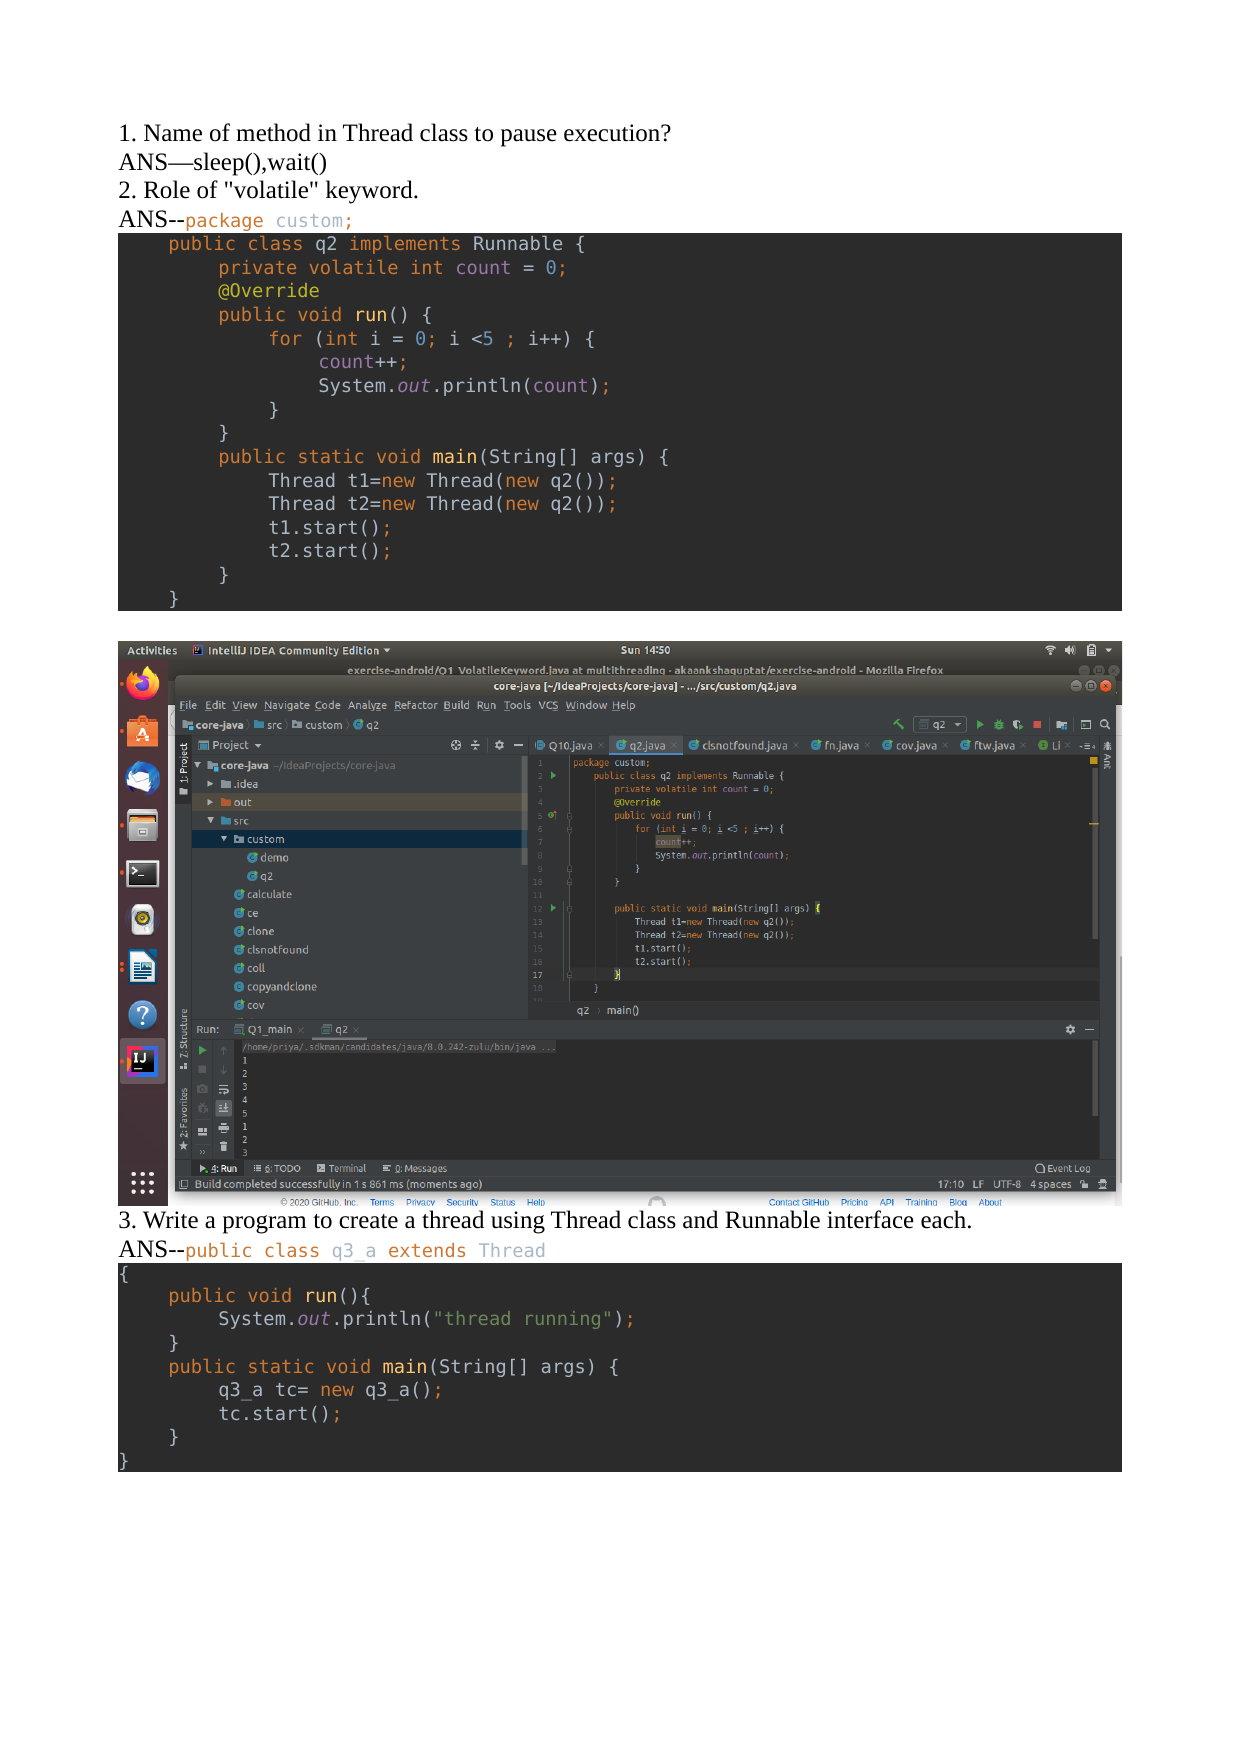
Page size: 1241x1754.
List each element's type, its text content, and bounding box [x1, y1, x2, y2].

text t2.start(); [118, 541, 1122, 564]
text } [118, 1427, 1122, 1450]
text public class q2 implements Runnable { [118, 233, 1122, 257]
text ANS--package custom; [118, 204, 1122, 233]
picture [118, 641, 1123, 1206]
text public void run() { [118, 304, 1122, 328]
text } [118, 588, 1122, 611]
text System.out.println(count); [118, 375, 1122, 399]
text @Override [118, 280, 1122, 304]
text Thread t2=new Thread(new q2()); [118, 493, 1122, 517]
text 3. Write a program to create a thread using Thread class and Runnable interface each. [118, 1206, 1122, 1234]
text 1. Name of method in Thread class to pause execution? [118, 118, 1122, 147]
text public static void main(String[] args) { [118, 1356, 1122, 1379]
text t1.start(); [118, 517, 1122, 541]
text for (int i = 0; i <5 ; i++) { [118, 328, 1122, 351]
text public static void main(String[] args) { [118, 446, 1122, 469]
text q3_a tc= new q3_a(); [118, 1379, 1122, 1403]
text Thread t1=new Thread(new q2()); [118, 469, 1122, 493]
text ANS--public class q3_a extends Thread [118, 1234, 1122, 1263]
text private volatile int count = 0; [118, 257, 1122, 280]
text { [118, 1263, 1122, 1285]
text tc.start(); [118, 1403, 1122, 1427]
text public void run(){ [118, 1285, 1122, 1308]
text ANS—sleep(),wait() 2. Role of "volatile" keyword. [118, 147, 1122, 204]
text } [118, 1332, 1122, 1356]
text count++; [118, 351, 1122, 375]
text } [118, 1450, 1122, 1472]
text } [118, 422, 1122, 446]
text } [118, 564, 1122, 588]
text } [118, 399, 1122, 422]
text System.out.println("thread running"); [118, 1308, 1122, 1332]
